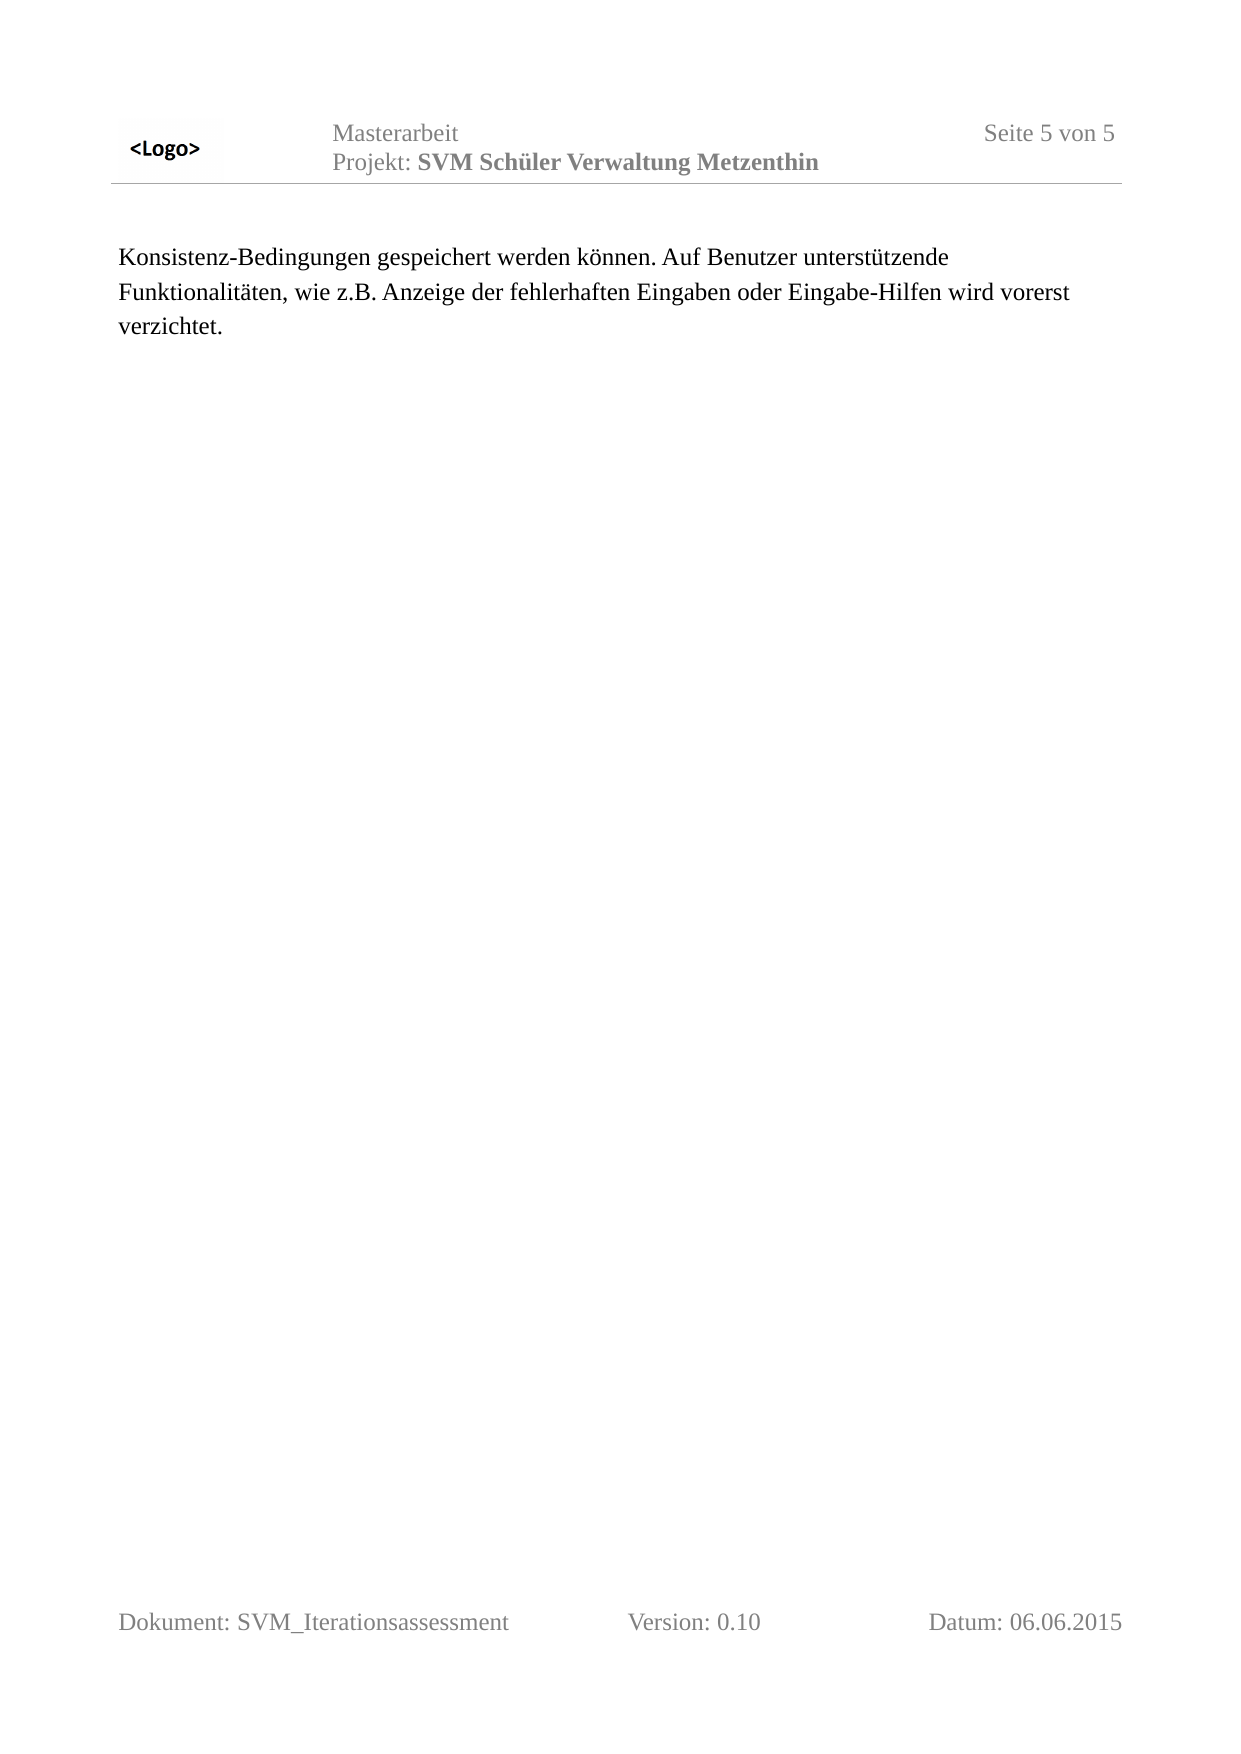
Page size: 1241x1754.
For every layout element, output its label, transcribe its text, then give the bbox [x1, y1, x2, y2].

picture [118, 118, 224, 183]
text Konsistenz-Bedingungen gespeichert werden können. Auf Benutzer unterstützende Funktionalitäten, wie z.B. Anzeige der fehlerhaften Eingaben oder Eingabe-Hilfen wird vorerst verzichtet. [118, 242, 1122, 340]
